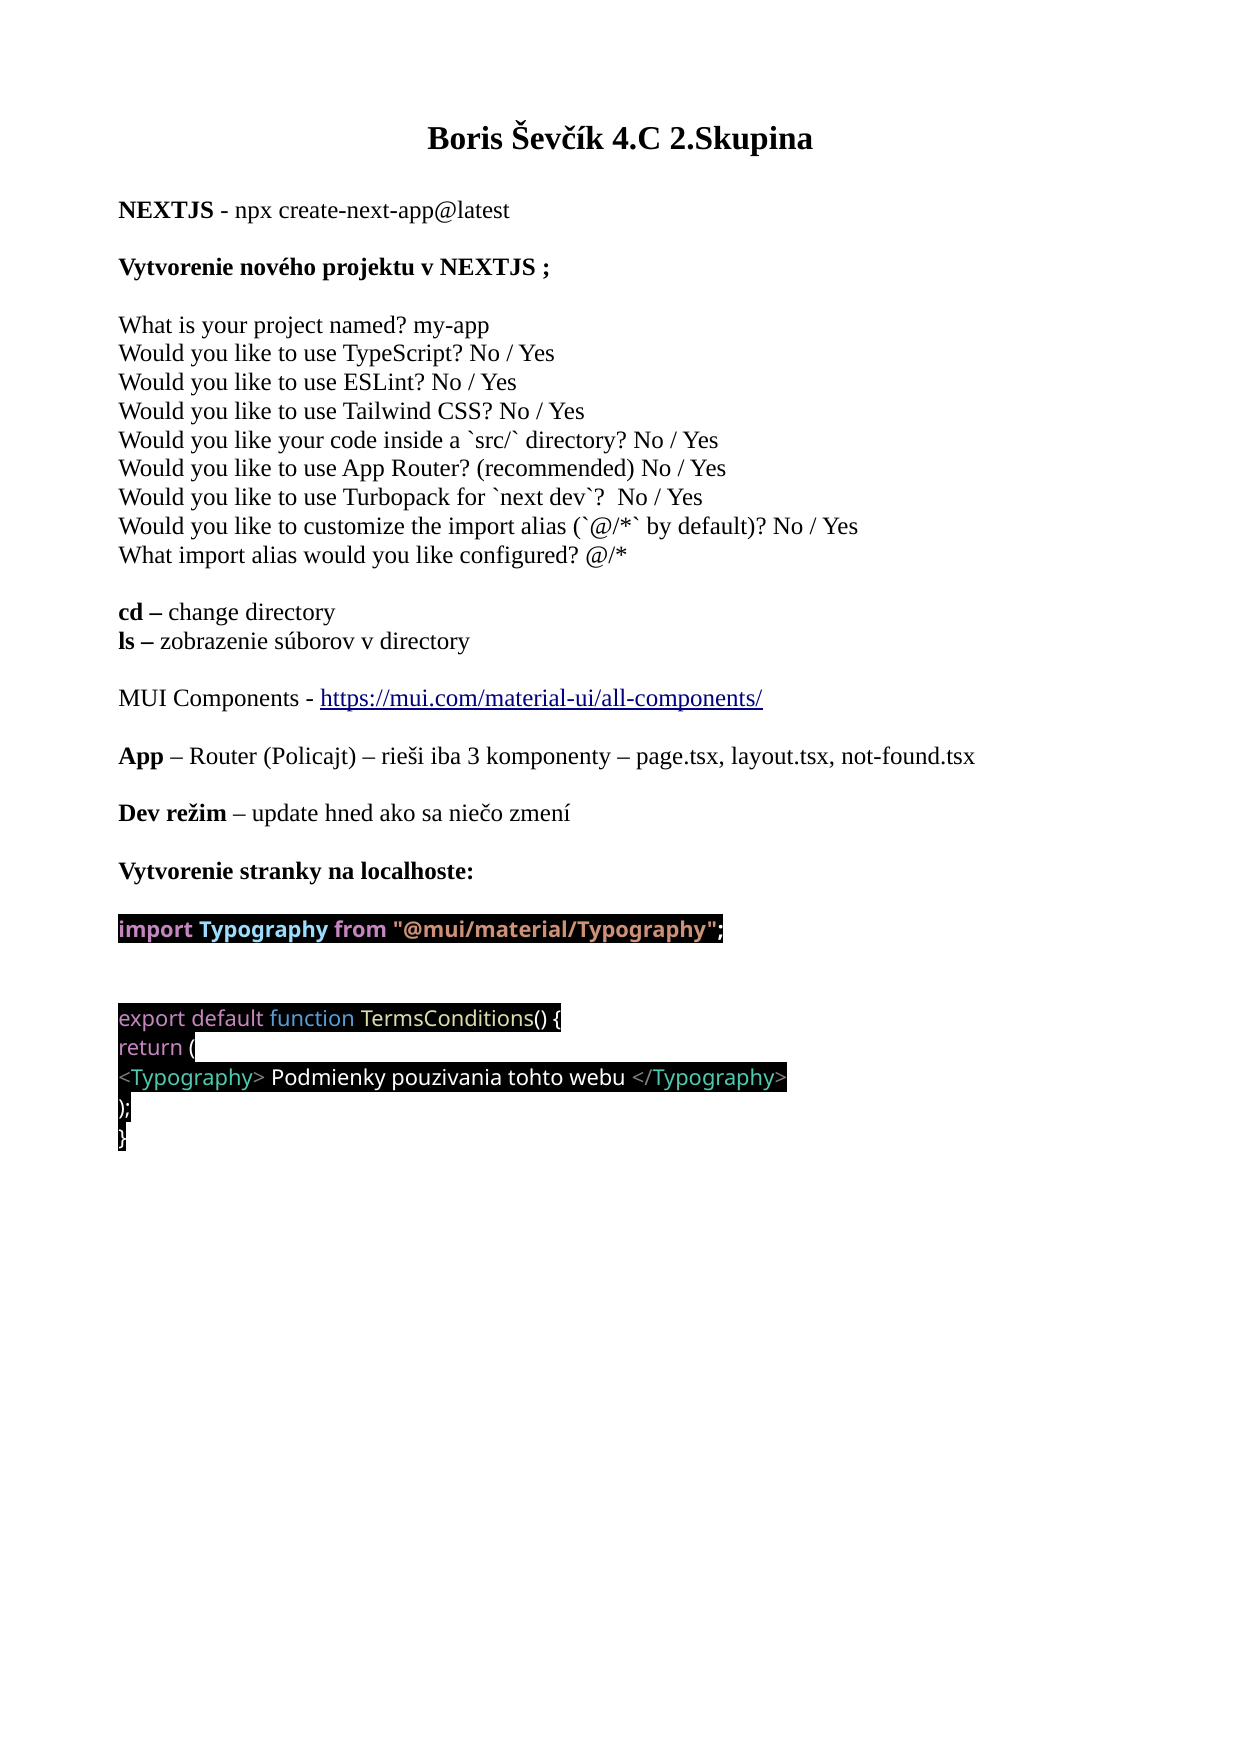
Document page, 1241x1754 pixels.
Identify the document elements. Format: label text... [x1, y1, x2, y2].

text Would you like to use ESLint? No / Yes [118, 367, 1122, 396]
text What is your project named? my-app [118, 310, 1122, 338]
text <Typography> Podmienky pouzivania tohto webu </Typography> [118, 1062, 1122, 1092]
text What import alias would you like configured? @/* [118, 540, 1122, 568]
text NEXTJS - npx create-next-app@latest [118, 195, 1122, 223]
text } [118, 1122, 1122, 1151]
text Boris Ševčík 4.C 2.Skupina [118, 118, 1122, 156]
text Vytvorenie stranky na localhoste: [118, 856, 1122, 885]
text Would you like to use TypeScript? No / Yes [118, 338, 1122, 367]
text Dev režim – update hned ako sa niečo zmení [118, 798, 1122, 827]
text App – Router (Policajt) – rieši iba 3 komponenty – page.tsx, layout.tsx, not-found.tsx [118, 741, 1122, 770]
text export default function TermsConditions() { [118, 1002, 1122, 1032]
text Would you like to customize the import alias (`@/*` by default)? No / Yes [118, 511, 1122, 540]
text return ( [118, 1032, 1122, 1062]
text ); [118, 1092, 1122, 1122]
text cd – change directory [118, 597, 1122, 626]
text import Typography from "@mui/material/Typography"; [118, 913, 1122, 943]
text Would you like to use App Router? (recommended) No / Yes [118, 453, 1122, 482]
text ls – zobrazenie súborov v directory [118, 626, 1122, 655]
text Would you like to use Tailwind CSS? No / Yes [118, 396, 1122, 425]
text Would you like to use Turbopack for `next dev`? No / Yes [118, 482, 1122, 511]
text Would you like your code inside a `src/` directory? No / Yes [118, 425, 1122, 453]
text MUI Components - https://mui.com/material-ui/all-components/ [118, 683, 1122, 712]
text Vytvorenie nového projektu v NEXTJS ; [118, 252, 1122, 281]
